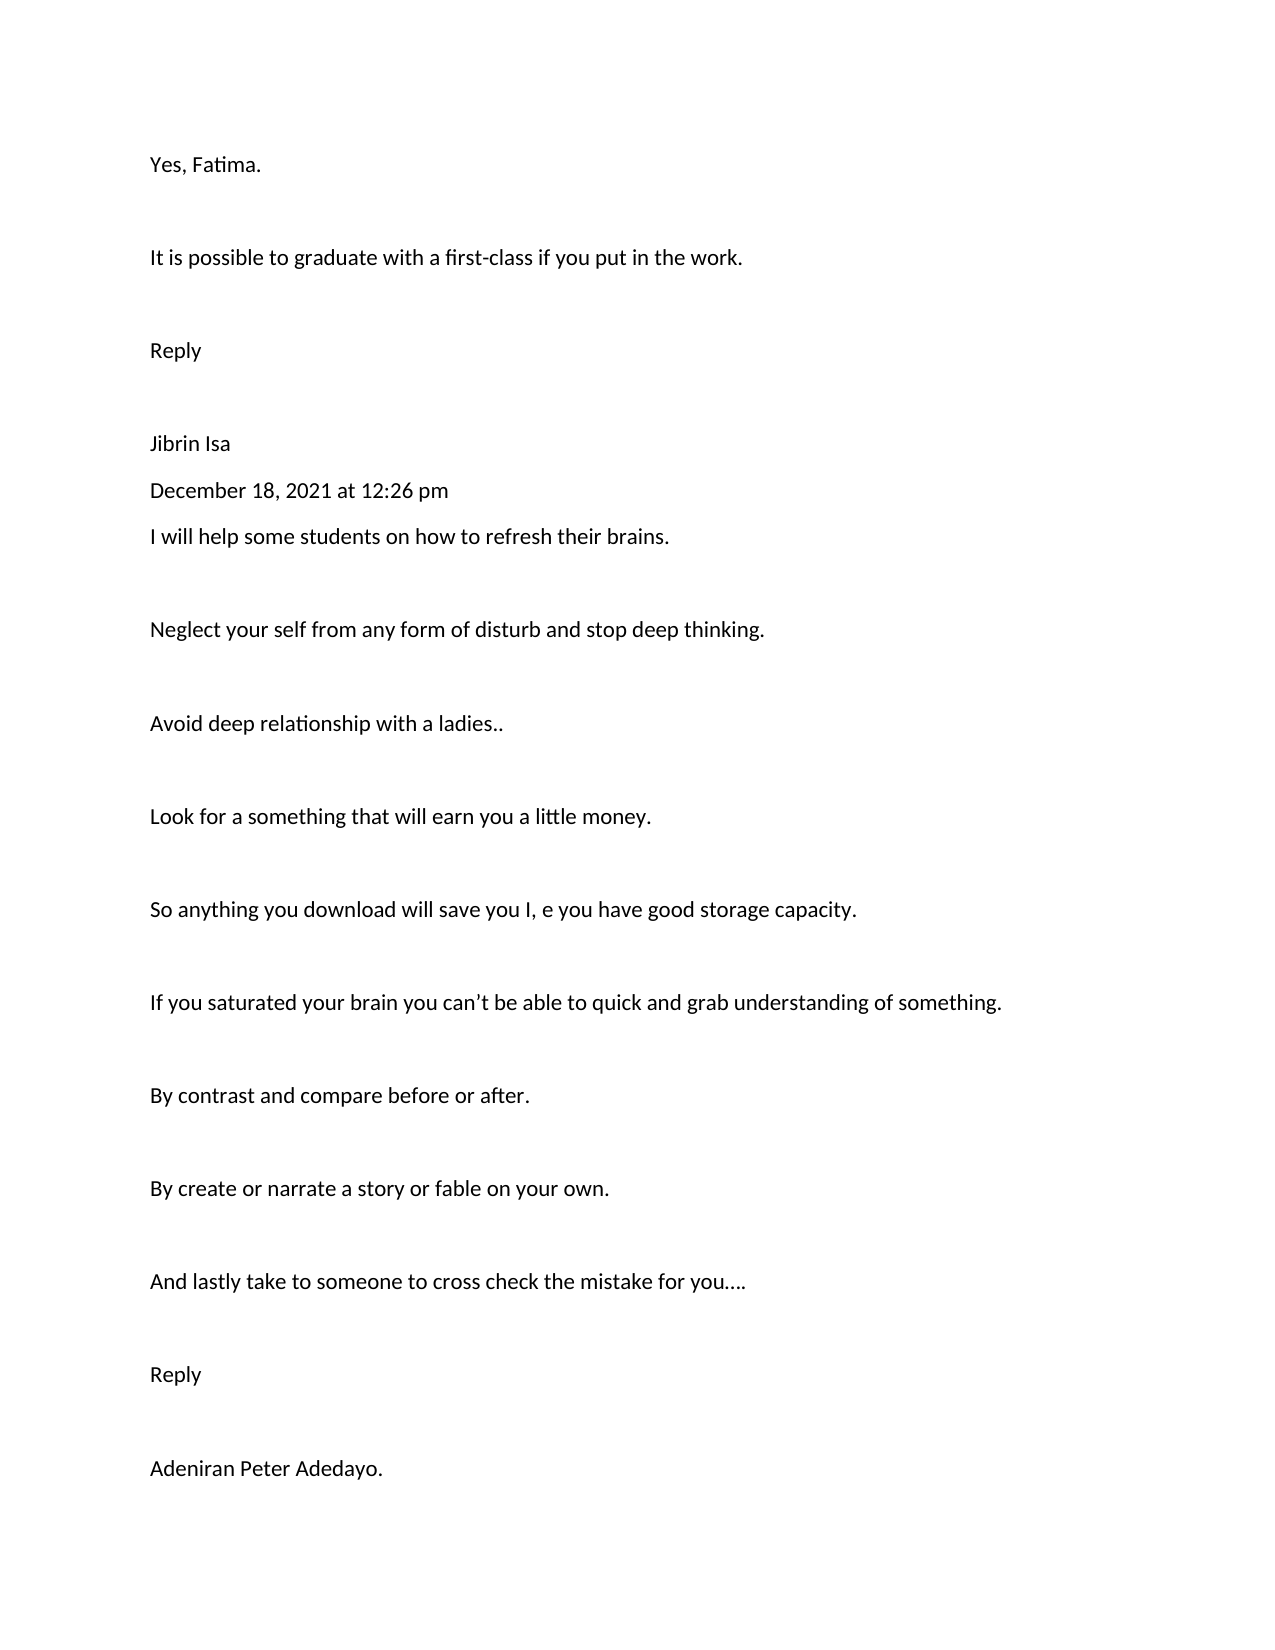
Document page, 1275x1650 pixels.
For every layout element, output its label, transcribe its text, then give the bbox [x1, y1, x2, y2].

text Reply [150, 336, 1125, 364]
text I will help some students on how to refresh their brains. [150, 522, 1125, 551]
text Adeniran Peter Adedayo. [150, 1454, 1125, 1482]
text Reply [150, 1361, 1125, 1389]
text December 18, 2021 at 12:26 pm [150, 476, 1125, 504]
text If you saturated your brain you can’t be able to quick and grab understanding of something. [150, 988, 1125, 1016]
text And lastly take to someone to cross check the mistake for you…. [150, 1267, 1125, 1296]
text Neglect your self from any form of disturb and stop deep thinking. [150, 616, 1125, 644]
text By create or narrate a story or fable on your own. [150, 1174, 1125, 1202]
text Jibrin Isa [150, 429, 1125, 457]
text By contrast and compare before or after. [150, 1081, 1125, 1109]
text Yes, Fatima. [150, 150, 1125, 178]
text It is possible to graduate with a first-class if you put in the work. [150, 243, 1125, 271]
text So anything you download will save you I, e you have good storage capacity. [150, 895, 1125, 923]
text Avoid deep relationship with a ladies.. [150, 709, 1125, 737]
text Look for a something that will earn you a little money. [150, 802, 1125, 830]
